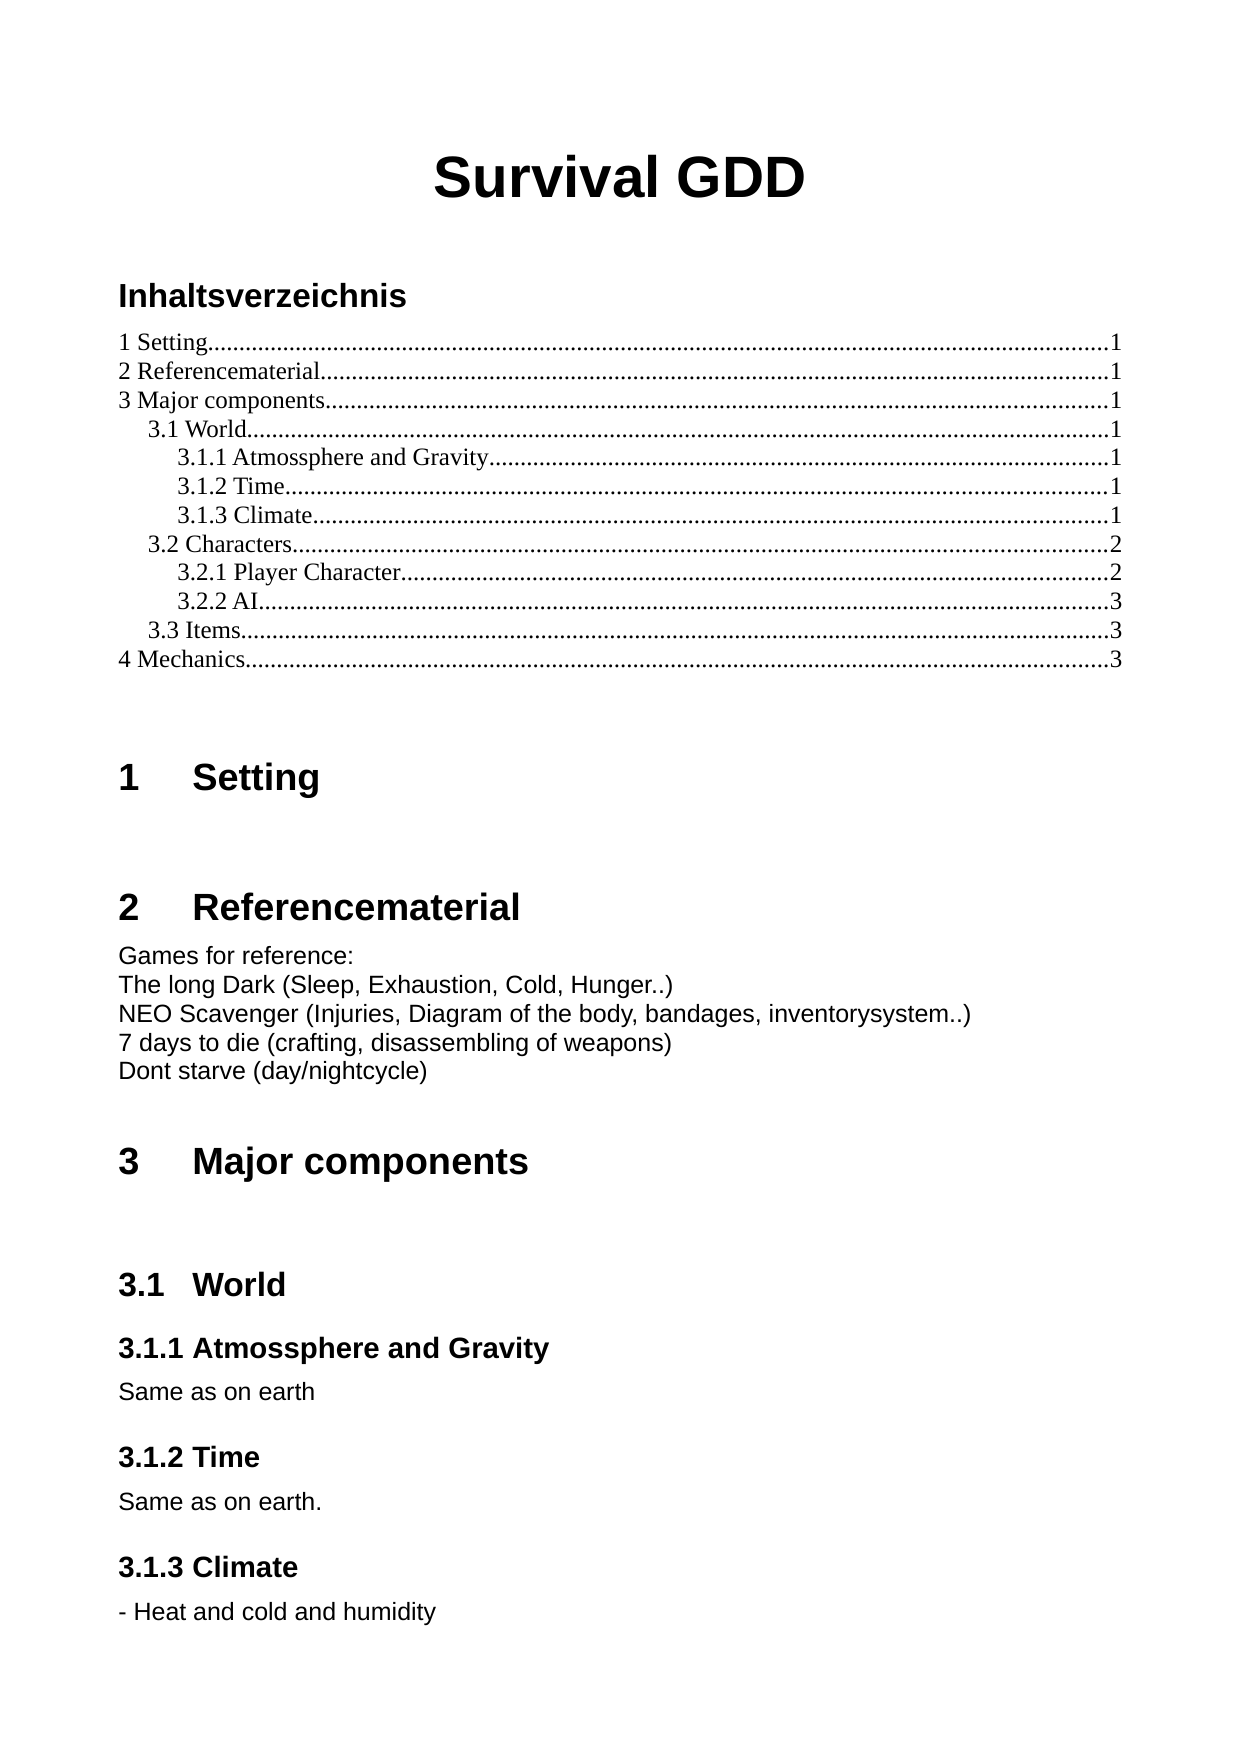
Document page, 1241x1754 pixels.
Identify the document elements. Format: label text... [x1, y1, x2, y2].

subtitle Major components [118, 1139, 1122, 1182]
text 1 Setting 1 [118, 327, 1122, 356]
text 3.1.3 Climate 1 [177, 500, 1122, 529]
text - Heat and cold and humidity [118, 1597, 1122, 1625]
subtitle Referencematerial [118, 885, 1122, 929]
text 3.2.1 Player Character 2 [177, 557, 1122, 586]
text 3 Major components 1 [118, 385, 1122, 414]
text 4 Mechanics 3 [118, 644, 1122, 672]
text 3.2.2 AI 3 [177, 586, 1122, 615]
subtitle Climate [118, 1550, 1122, 1584]
text 3.1.2 Time 1 [177, 471, 1122, 500]
text NEO Scavenger (Injuries, Diagram of the body, bandages, inventorysystem..) [118, 999, 1122, 1027]
text 3.1.1 Atmossphere and Gravity 1 [177, 442, 1122, 471]
text Dont starve (day/nightcycle) [118, 1056, 1122, 1085]
text Games for reference: [118, 941, 1122, 970]
subtitle Time [118, 1440, 1122, 1474]
subtitle Atmossphere and Gravity [118, 1331, 1122, 1364]
text 3.3 Items 3 [148, 615, 1122, 644]
subtitle Inhaltsverzeichnis [118, 276, 1122, 315]
text The long Dark (Sleep, Exhaustion, Cold, Hunger..) [118, 970, 1122, 999]
text Same as on earth [118, 1377, 1122, 1406]
text 3.1 World 1 [148, 414, 1122, 442]
subtitle Setting [118, 755, 1122, 798]
text Same as on earth. [118, 1487, 1122, 1515]
text 7 days to die (crafting, disassembling of weapons) [118, 1027, 1122, 1056]
title Survival GDD [118, 143, 1122, 210]
text 3.2 Characters 2 [148, 529, 1122, 557]
subtitle World [118, 1265, 1122, 1303]
text 2 Referencematerial 1 [118, 356, 1122, 385]
